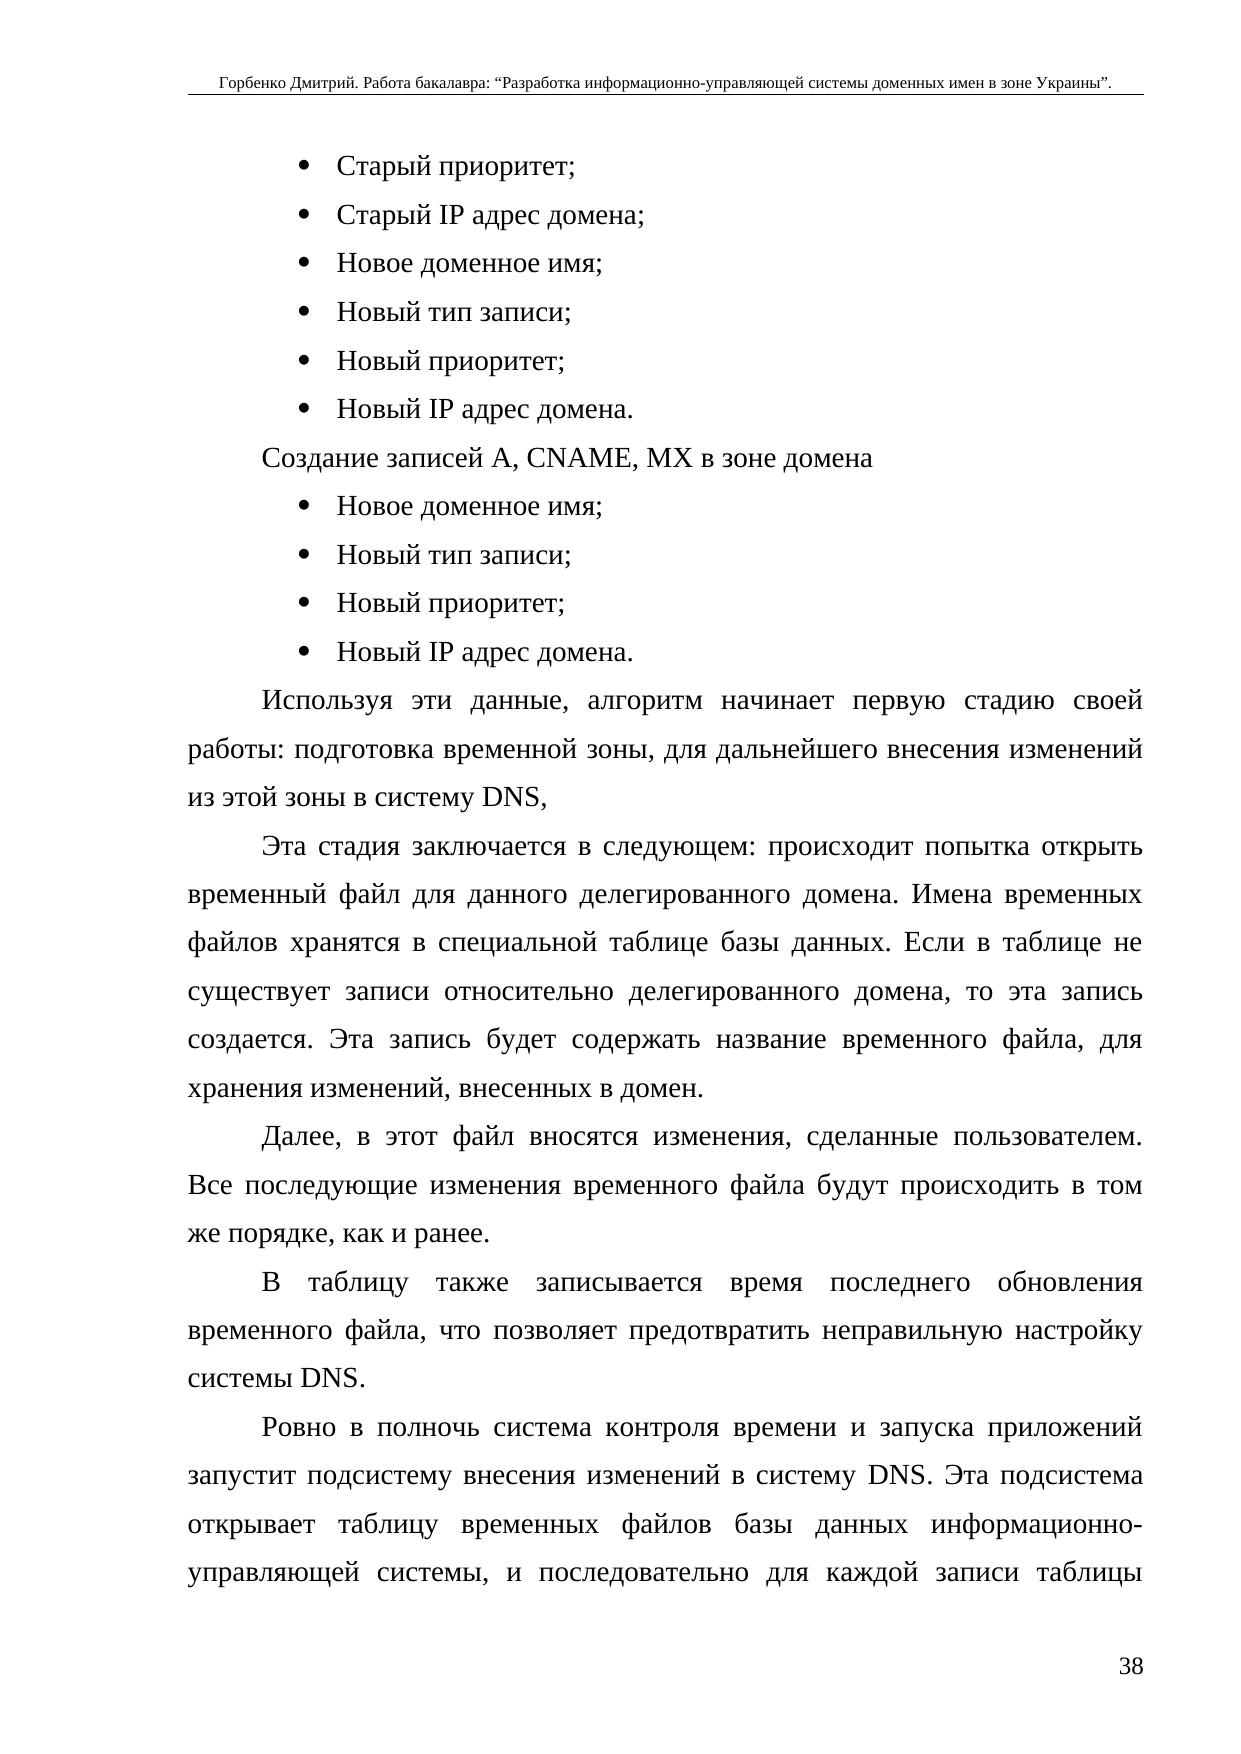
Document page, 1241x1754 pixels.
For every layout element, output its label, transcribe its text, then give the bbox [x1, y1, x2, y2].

text Создание записей A, CNAME, MX в зоне домена [187, 441, 1144, 473]
list Новый приоритет; [299, 344, 1144, 376]
list Старый приоритет; [299, 150, 1144, 182]
list Новый тип записи; [299, 295, 1144, 328]
list Новое доменное имя; [299, 247, 1144, 279]
list Новый IP адрес домена. [299, 635, 1144, 667]
text В таблицу также записывается время последнего обновления временного файла, что позволяет предотвратить неправильную настройку системы DNS. [187, 1265, 1144, 1394]
list Новый IP адрес домена. [299, 392, 1144, 425]
text Далее, в этот файл вносятся изменения, сделанные пользователем. Все последующие изменения временного файла будут происходить в том же порядке, как и ранее. [187, 1119, 1144, 1249]
list Новый тип записи; [299, 538, 1144, 570]
text Эта стадия заключается в следующем: происходит попытка открыть временный файл для данного делегированного домена. Имена временных файлов хранятся в специальной таблице базы данных. Если в таблице не существует записи относительно делегированного домена, то эта запись создается. Эта запись будет содержать название временного файла, для хранения изменений, внесенных в домен. [187, 829, 1144, 1103]
text Используя эти данные, алгоритм начинает первую стадию своей работы: подготовка временной зоны, для дальнейшего внесения изменений из этой зоны в систему DNS, [187, 684, 1144, 813]
list Новое доменное имя; [299, 489, 1144, 522]
text Ровно в полночь система контроля времени и запуска приложений запустит подсистему внесения изменений в систему DNS. Эта подсистема открывает таблицу временных файлов базы данных информационно-управляющей системы, и последовательно для каждой записи таблицы [187, 1410, 1144, 1588]
list Старый IP адрес домена; [299, 198, 1144, 231]
list Новый приоритет; [299, 587, 1144, 619]
